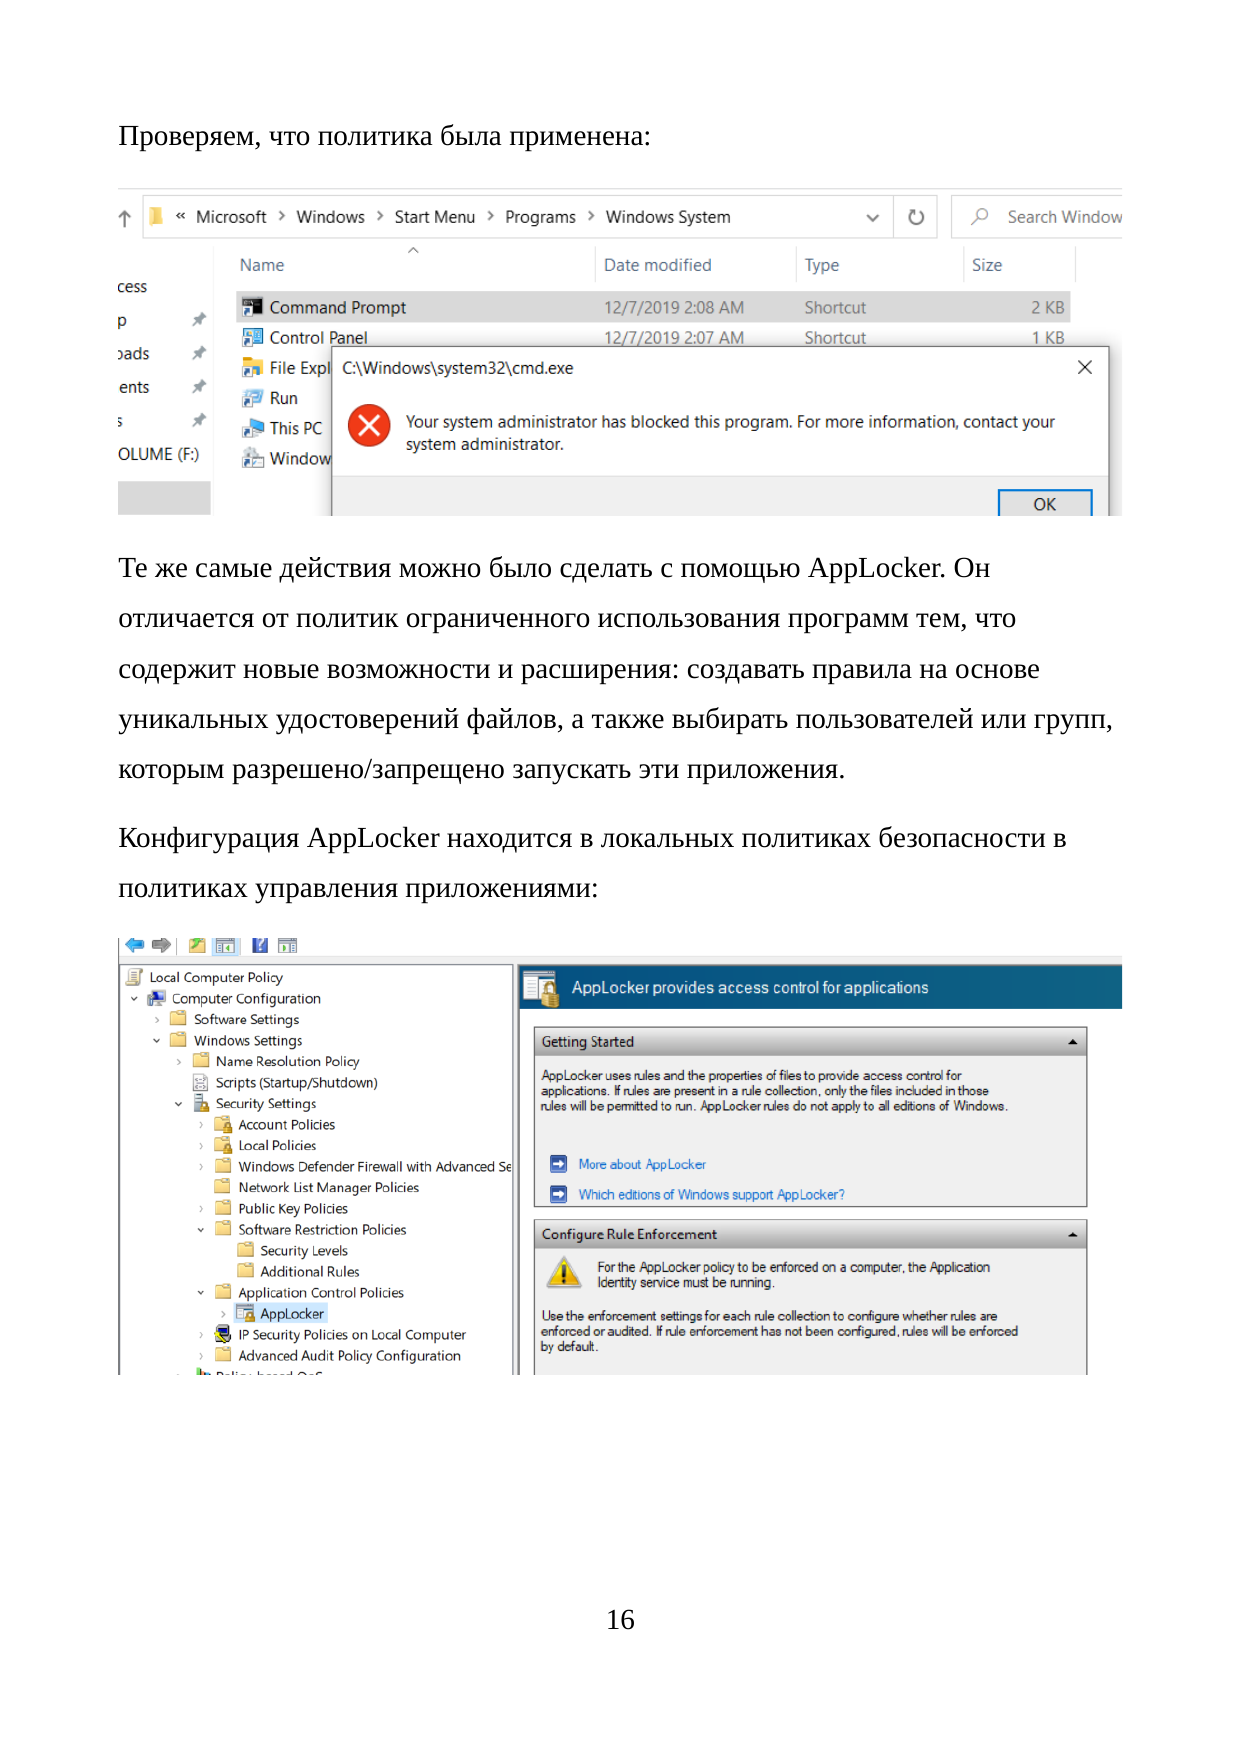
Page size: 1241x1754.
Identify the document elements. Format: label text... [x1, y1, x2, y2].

text Те же самые действия можно было сделать с помощью AppLocker. Он отличается от политик ограниченного использования программ тем, что содержит новые возможности и расширения: создавать правила на основе уникальных удостоверений файлов, а также выбирать пользователей или групп, которым разрешено/запрещено запускать эти приложения. [118, 550, 1122, 785]
picture [118, 938, 1123, 1375]
text Конфигурация AppLocker находится в локальных политиках безопасности в политиках управления приложениями: [118, 820, 1122, 904]
text Проверяем, что политика была применена: [118, 118, 1122, 152]
picture [118, 186, 1123, 516]
